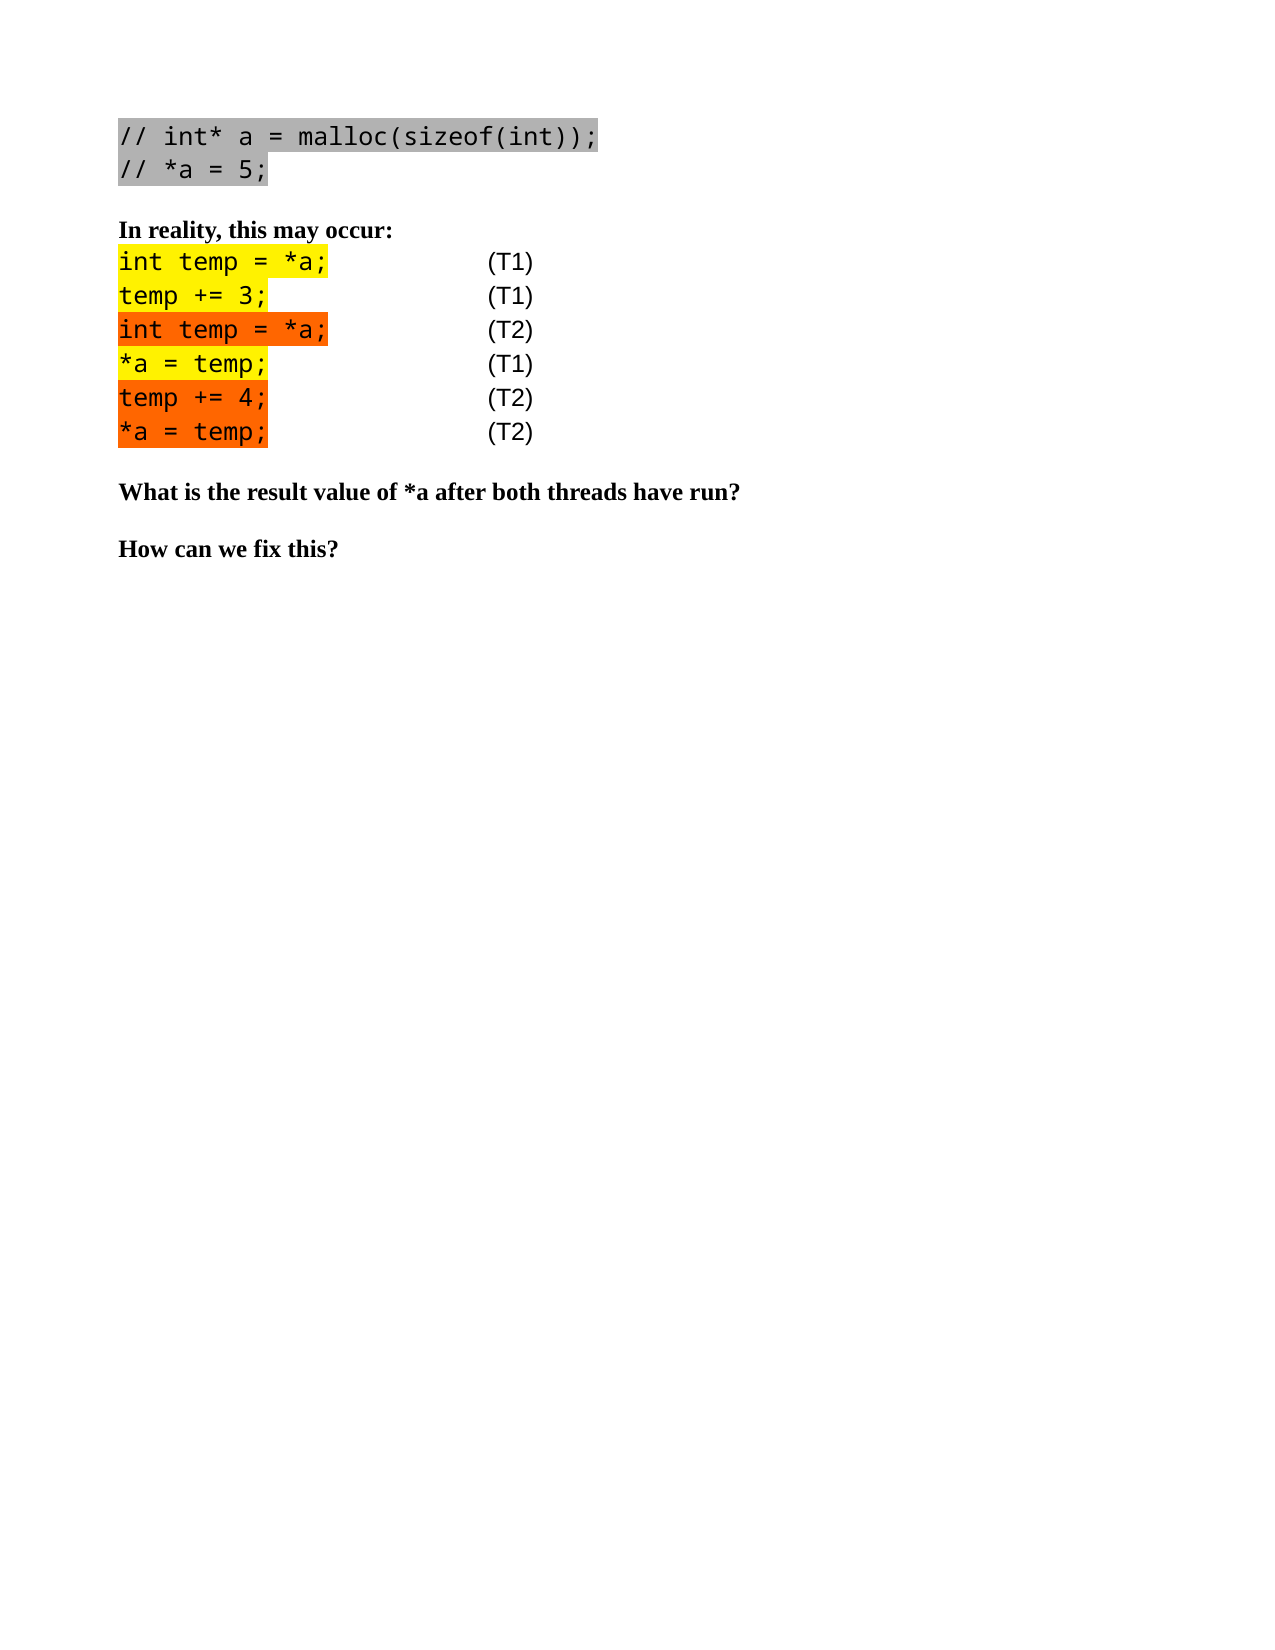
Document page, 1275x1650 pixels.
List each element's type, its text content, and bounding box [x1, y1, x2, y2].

text *a = temp; (T1) [118, 346, 1157, 380]
text In reality, this may occur: [118, 215, 1157, 244]
text int temp = *a; (T1) [118, 244, 1157, 278]
text How can we fix this? [118, 534, 1157, 563]
text temp += 3; (T1) [118, 278, 1157, 312]
text // *a = 5; [118, 152, 1157, 186]
text // int* a = malloc(sizeof(int)); [118, 118, 1157, 152]
text temp += 4; (T2) [118, 380, 1157, 414]
text *a = temp; (T2) [118, 414, 1157, 448]
text int temp = *a; (T2) [118, 312, 1157, 346]
text What is the result value of *a after both threads have run? [118, 477, 1157, 506]
